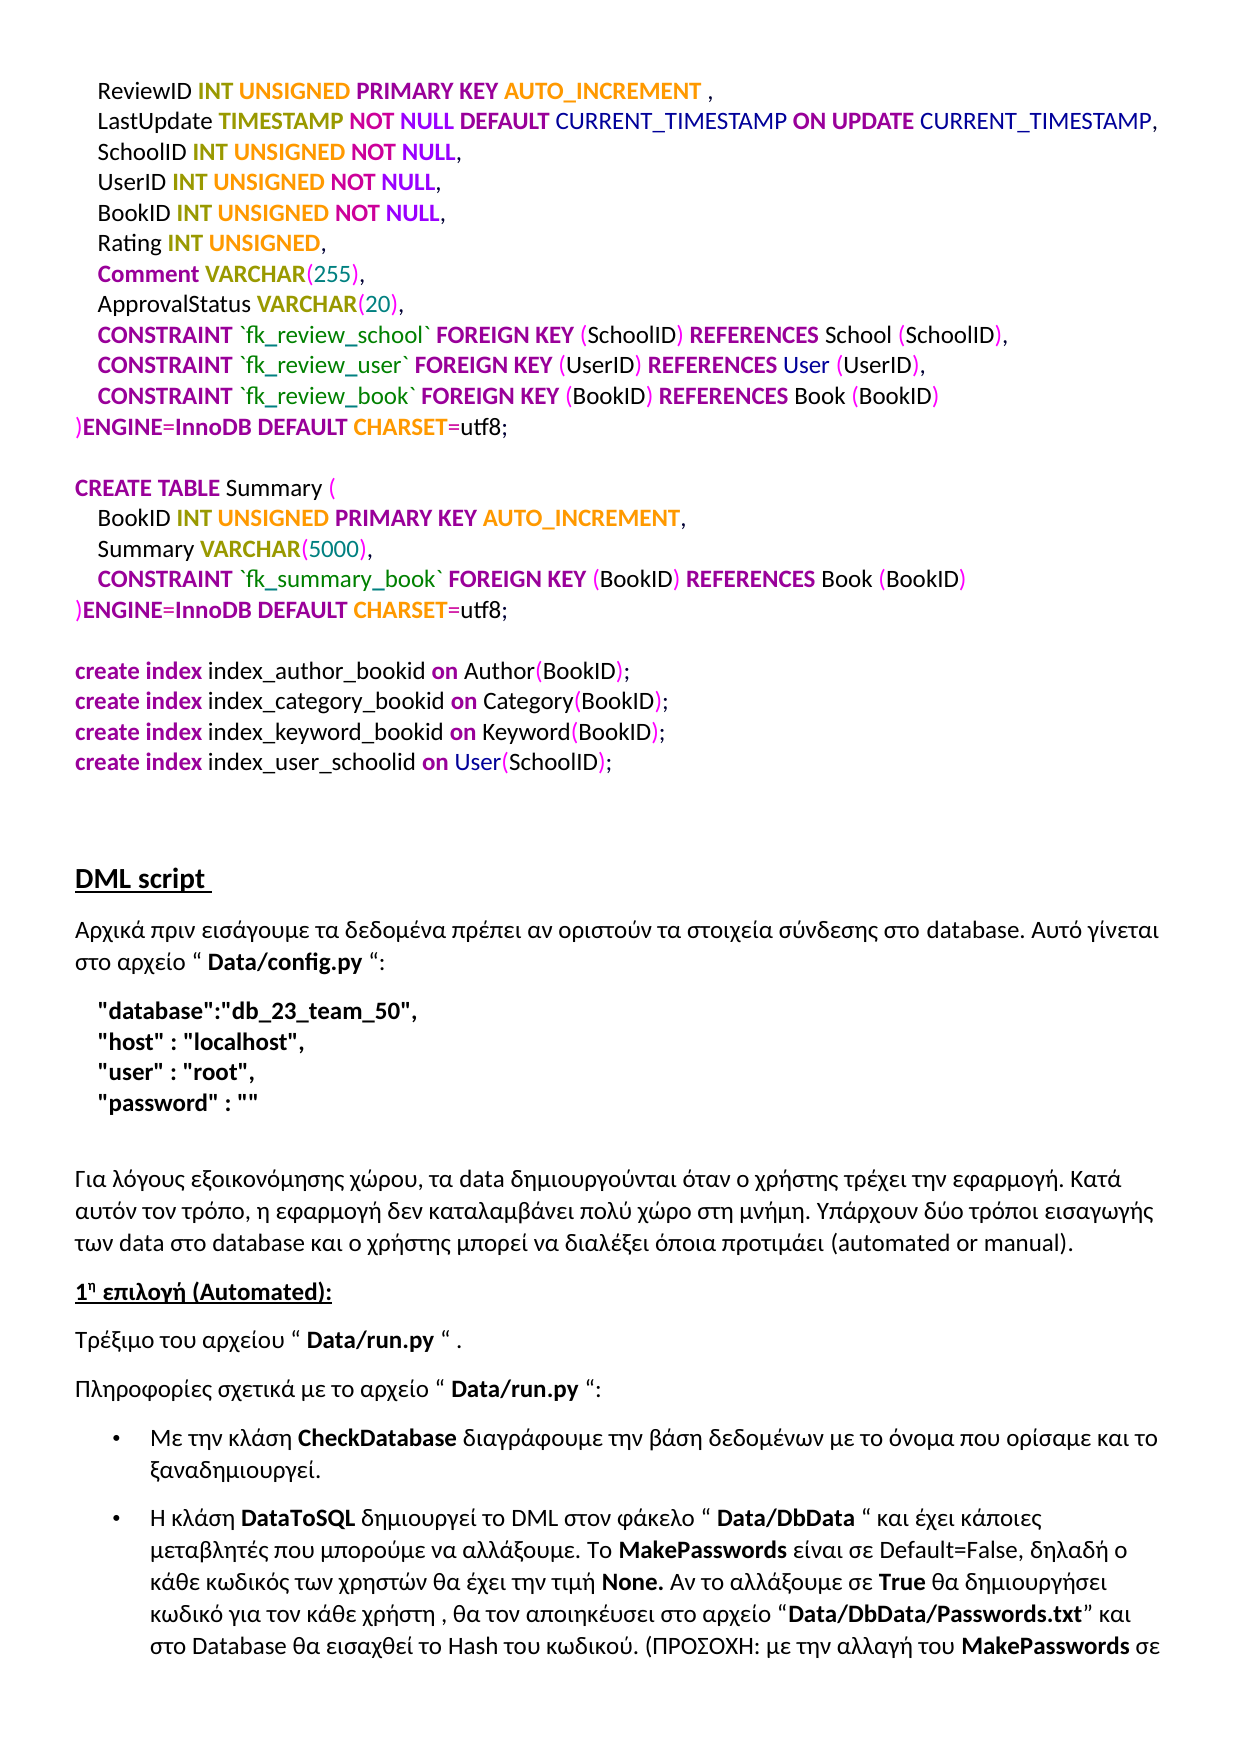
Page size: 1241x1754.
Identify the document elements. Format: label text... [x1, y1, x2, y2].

text Πληροφορίες σχετικά με το αρχείο “ Data/run.py “: [75, 1373, 1165, 1404]
text )ENGINE=InnoDB DEFAULT CHARSET=utf8; [75, 411, 1165, 441]
text Τρέξιμο του αρχείου “ Data/run.py “ . [75, 1324, 1165, 1355]
text ApprovalStatus VARCHAR(20), [75, 289, 1165, 319]
text SchoolID INT UNSIGNED NOT NULL, [75, 136, 1165, 167]
text Rating INT UNSIGNED, [75, 228, 1165, 258]
text create index index_keyword_bookid on Keyword(BookID); [75, 716, 1165, 746]
text CONSTRAINT `fk_review_book` FOREIGN KEY (BookID) REFERENCES Book (BookID) [75, 380, 1165, 411]
text Summary VARCHAR(5000), [75, 533, 1165, 563]
text "database":"db_23_team_50", [75, 995, 1165, 1026]
text UserID INT UNSIGNED NOT NULL, [75, 167, 1165, 197]
text CONSTRAINT `fk_review_user` FOREIGN KEY (UserID) REFERENCES User (UserID), [75, 350, 1165, 380]
text "user" : "root", [75, 1056, 1165, 1087]
text Comment VARCHAR(255), [75, 258, 1165, 289]
text ReviewID INT UNSIGNED PRIMARY KEY AUTO_INCREMENT , [75, 75, 1165, 106]
list Με την κλάση CheckDatabase διαγράφουμε την βάση δεδομένων με το όνομα που ορίσαμε και το ξαναδημιουργεί. [112, 1422, 1165, 1484]
text BookID INT UNSIGNED PRIMARY KEY AUTO_INCREMENT, [75, 502, 1165, 533]
text "host" : "localhost", [75, 1026, 1165, 1056]
text DML script [75, 861, 1165, 896]
text CONSTRAINT `fk_review_school` FOREIGN KEY (SchoolID) REFERENCES School (SchoolID), [75, 319, 1165, 350]
text create index index_category_bookid on Category(BookID); [75, 685, 1165, 716]
list Η κλάση DataToSQL δημιουργεί το DML στον φάκελο “ Data/DbData “ και έχει κάποιες μεταβλητές που μπορούμε να αλλάξουμε. Το MakePasswords είναι σε Default=False, δηλαδή ο κάθε κωδικός των χρηστών θα έχει την τιμή None. Αν το αλλάξουμε σε True θα δημιουργήσει κωδικό για τον κάθε χρήστη , θα τον αποιηκέυσει στο αρχείο “Data/DbData/Passwords.txt” και στο Database θα εισαχθεί το Hash του κωδικού. (ΠΡΟΣΟΧΗ: με την αλλαγή του MakePasswords σε [112, 1502, 1165, 1661]
text CONSTRAINT `fk_summary_book` FOREIGN KEY (BookID) REFERENCES Book (BookID) [75, 563, 1165, 594]
text create index index_author_bookid on Author(BookID); [75, 655, 1165, 685]
text "password" : "" [75, 1087, 1165, 1117]
text 1η επιλογή (Automated): [75, 1276, 1165, 1306]
text Για λόγους εξοικονόμησης χώρου, τα data δημιουργούνται όταν ο χρήστης τρέχει την εφαρμογή. Κατά αυτόν τον τρόπο, η εφαρμογή δεν καταλαμβάνει πολύ χώρο στη μνήμη. Υπάρχουν δύο τρόποι εισαγωγής των data στο database και ο χρήστης μπορεί να διαλέξει όποια προτιμάει (automated or manual). [75, 1163, 1165, 1258]
text CREATE TABLE Summary ( [75, 472, 1165, 502]
text LastUpdate TIMESTAMP NOT NULL DEFAULT CURRENT_TIMESTAMP ON UPDATE CURRENT_TIMESTAMP, [75, 106, 1165, 136]
text Αρχικά πριν εισάγουμε τα δεδομένα πρέπει αν οριστούν τα στοιχεία σύνδεσης στο database. Αυτό γίνεται στο αρχείο “ Data/config.py “: [75, 914, 1165, 977]
text BookID INT UNSIGNED NOT NULL, [75, 197, 1165, 228]
text create index index_user_schoolid on User(SchoolID); [75, 746, 1165, 777]
text )ENGINE=InnoDB DEFAULT CHARSET=utf8; [75, 594, 1165, 624]
